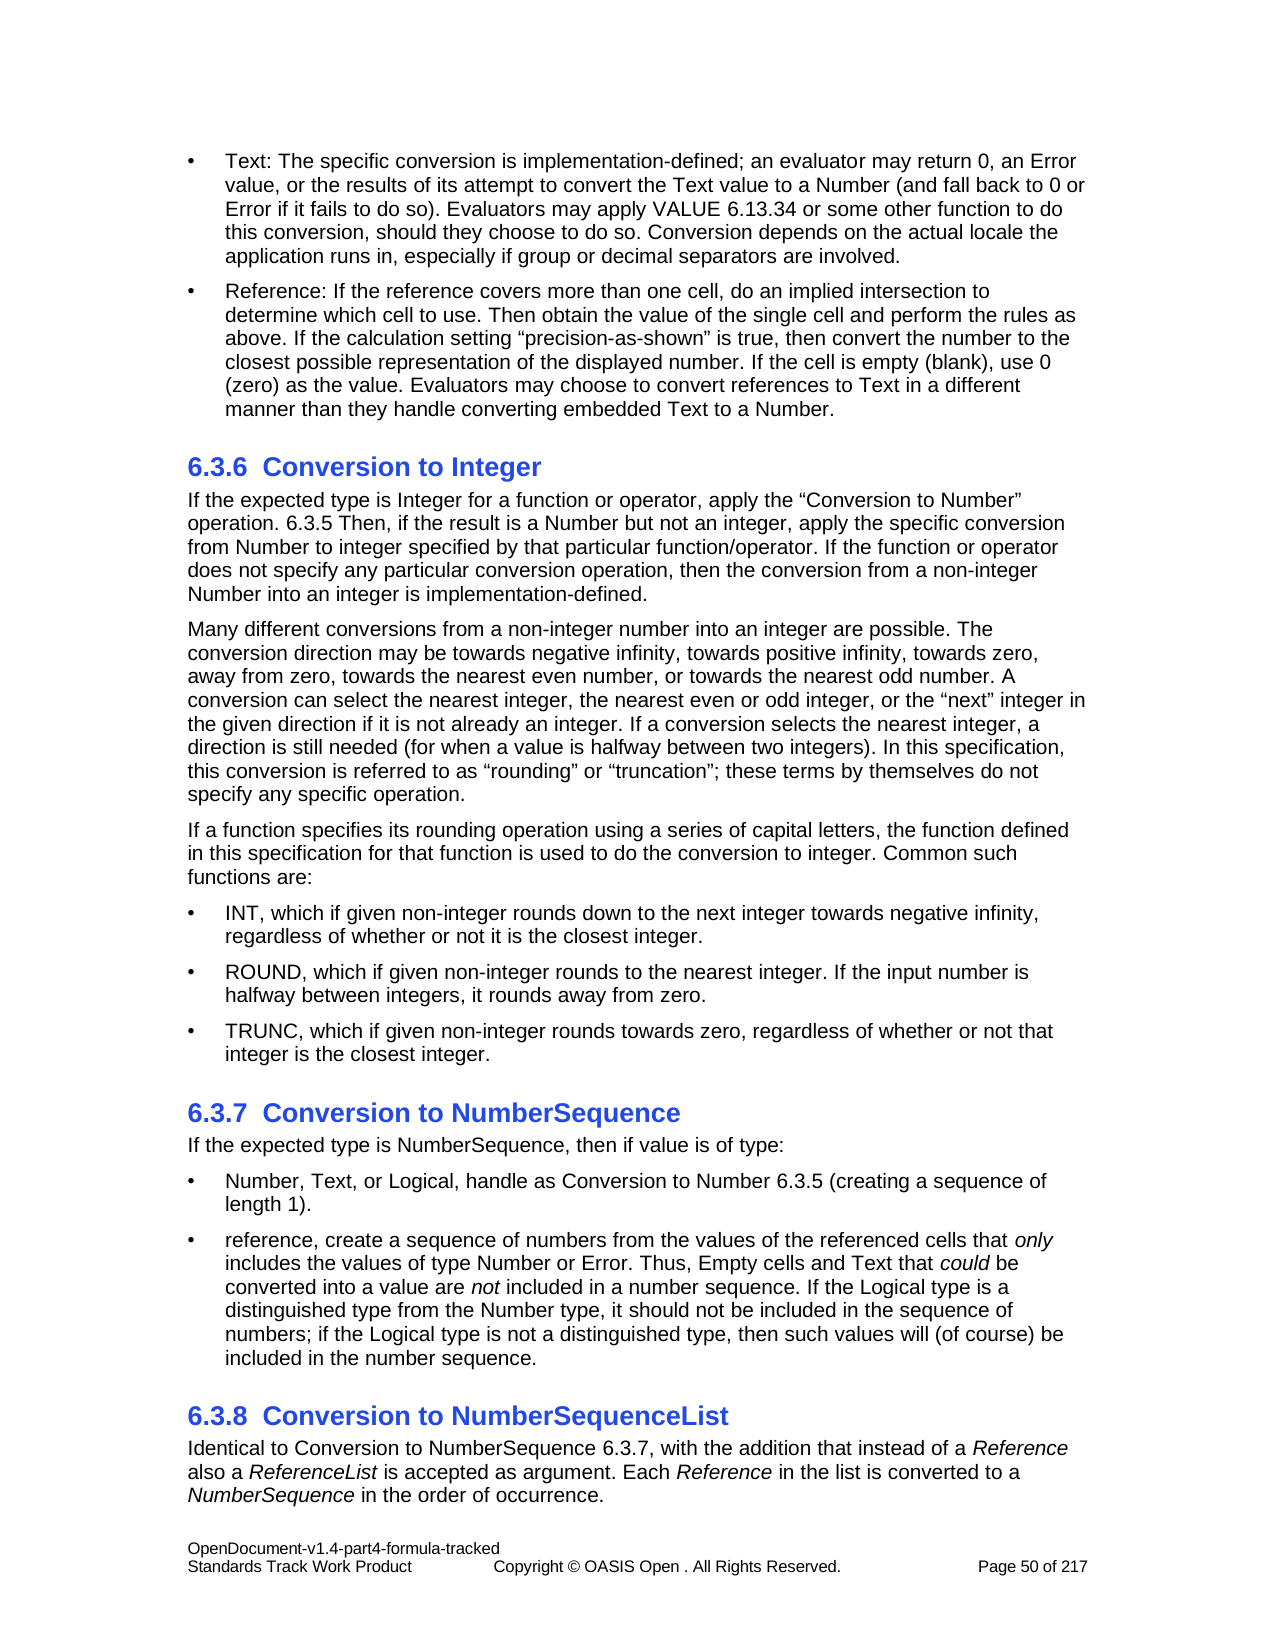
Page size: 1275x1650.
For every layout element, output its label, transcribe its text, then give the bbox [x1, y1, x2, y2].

list reference, create a sequence of numbers from the values of the referenced cells that only includes the values of type Number or Error. Thus, Empty cells and Text that could be converted into a value are not included in a number sequence. If the Logical type is a distinguished type from the Number type, it should not be included in the sequence of numbers; if the Logical type is not a distinguished type, then such values will (of course) be included in the number sequence. [187, 1228, 1088, 1369]
list TRUNC, which if given non-integer rounds towards zero, regardless of whether or not that integer is the closest integer. [187, 1019, 1088, 1066]
subtitle Conversion to NumberSequence [187, 1097, 1088, 1127]
text Identical to Conversion to NumberSequence 6.3.7, with the addition that instead of a Reference also a ReferenceList is accepted as argument. Each Reference in the list is converted to a NumberSequence in the order of occurrence. [187, 1437, 1088, 1507]
list Text: The specific conversion is implementation-defined; an evaluator may return 0, an Error value, or the results of its attempt to convert the Text value to a Number (and fall back to 0 or Error if it fails to do so). Evaluators may apply VALUE 6.13.34 or some other function to do this conversion, should they choose to do so. Conversion depends on the actual locale the application runs in, especially if group or decimal separators are involved. [187, 150, 1088, 268]
text If the expected type is Integer for a function or operator, apply the “Conversion to Number” operation. 6.3.5 Then, if the result is a Number but not an integer, apply the specific conversion from Number to integer specified by that particular function/operator. If the function or operator does not specify any particular conversion operation, then the conversion from a non-integer Number into an integer is implementation-defined. [187, 488, 1088, 606]
list ROUND, which if given non-integer rounds to the nearest integer. If the input number is halfway between integers, it rounds away from zero. [187, 960, 1088, 1007]
text If the expected type is NumberSequence, then if value is of type: [187, 1133, 1088, 1157]
list Reference: If the reference covers more than one cell, do an implied intersection to determine which cell to use. Then obtain the value of the single cell and perform the rules as above. If the calculation setting “precision-as-shown” is true, then convert the number to the closest possible representation of the displayed number. If the cell is empty (blank), use 0 (zero) as the value. Evaluators may choose to convert references to Text in a different manner than they handle converting embedded Text to a Number. [187, 280, 1088, 421]
list Number, Text, or Logical, handle as Conversion to Number 6.3.5 (creating a sequence of length 1). [187, 1169, 1088, 1216]
text Many different conversions from a non-integer number into an integer are possible. The conversion direction may be towards negative infinity, towards positive infinity, towards zero, away from zero, towards the nearest even number, or towards the nearest odd number. A conversion can select the nearest integer, the nearest even or odd integer, or the “next” integer in the given direction if it is not already an integer. If a conversion selects the nearest integer, a direction is still needed (for when a value is halfway between two integers). In this specification, this conversion is referred to as “rounding” or “truncation”; these terms by themselves do not specify any specific operation. [187, 618, 1088, 806]
text If a function specifies its rounding operation using a series of capital letters, the function defined in this specification for that function is used to do the conversion to integer. Common such functions are: [187, 818, 1088, 889]
subtitle Conversion to NumberSequenceList [187, 1401, 1088, 1431]
list INT, which if given non-integer rounds down to the next integer towards negative infinity, regardless of whether or not it is the closest integer. [187, 901, 1088, 948]
subtitle Conversion to Integer [187, 452, 1088, 482]
